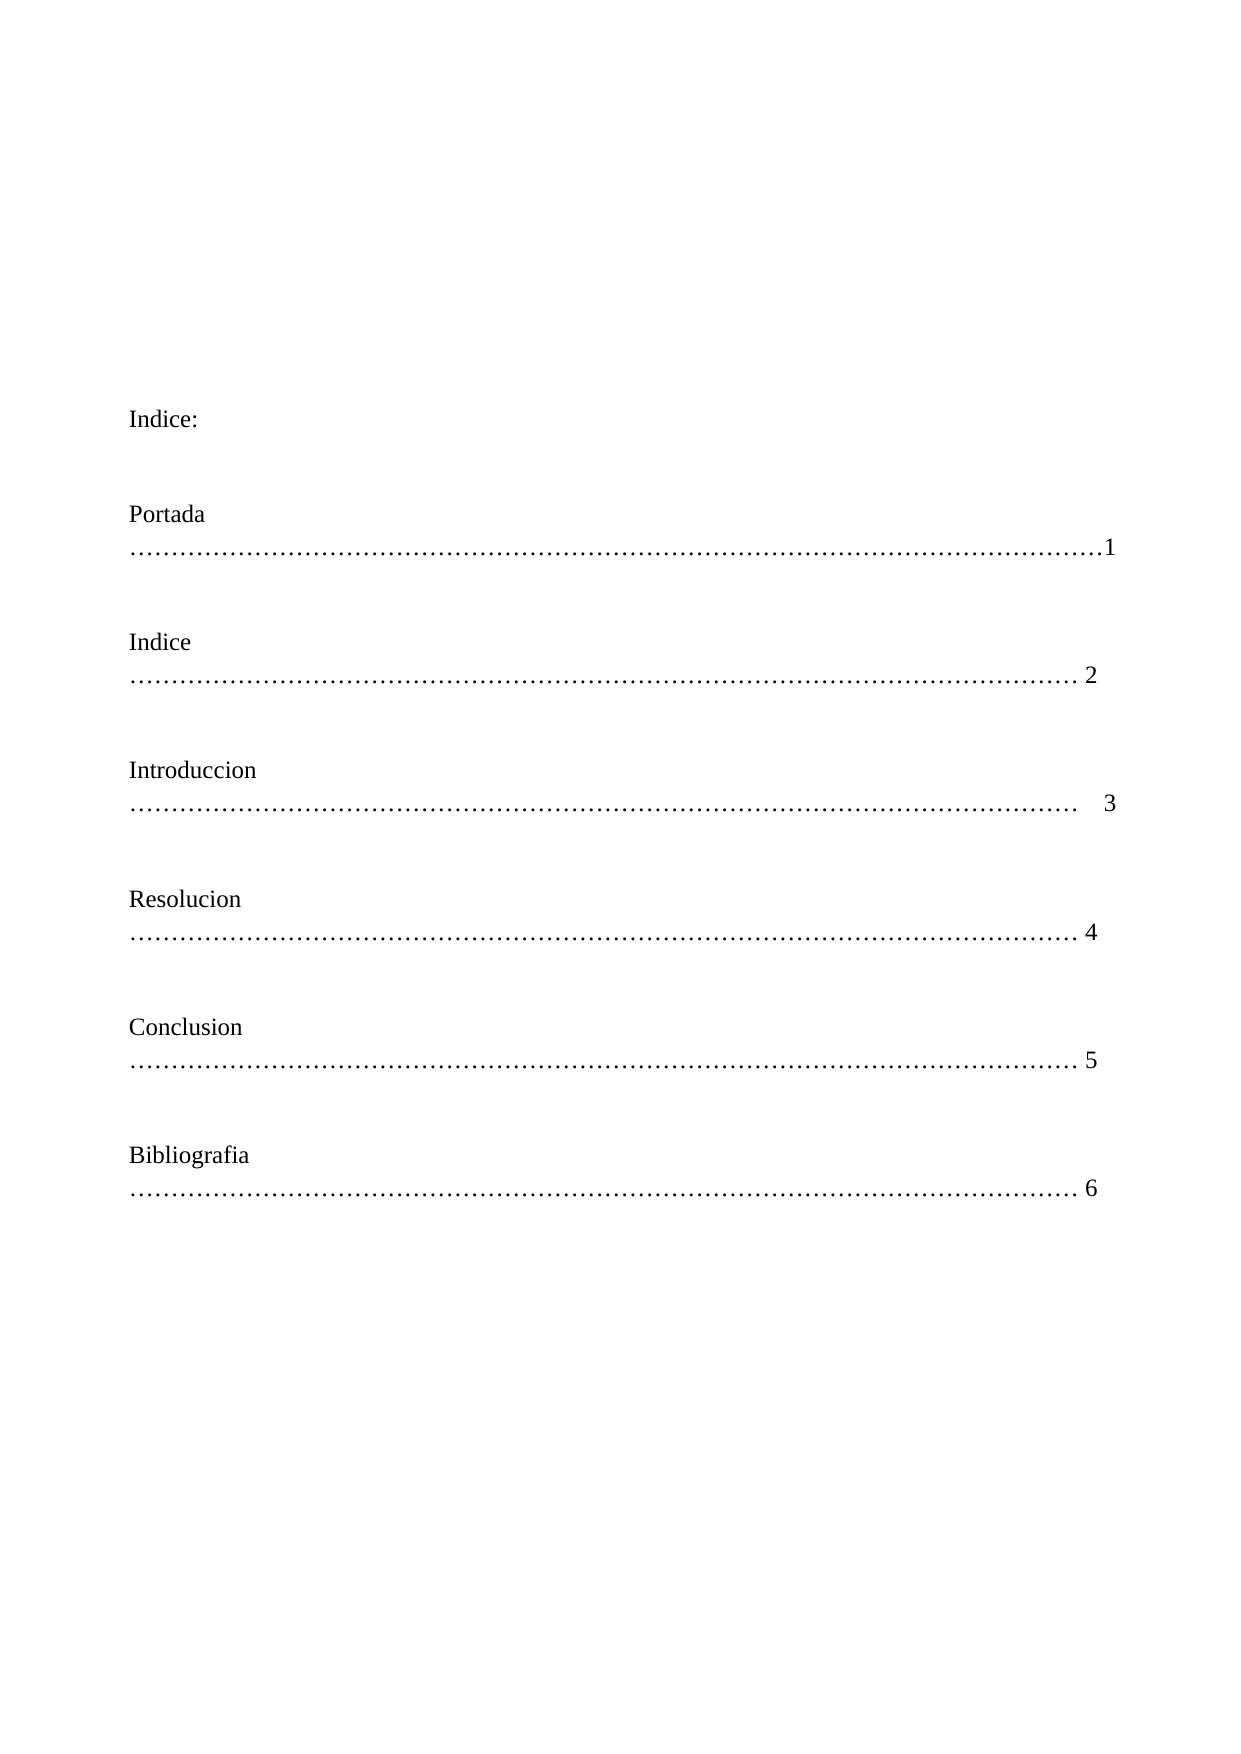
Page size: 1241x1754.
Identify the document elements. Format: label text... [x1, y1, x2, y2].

text Portada ………………………………………………………………………………………………………1 [129, 499, 1122, 561]
text Indice: [129, 404, 1122, 432]
text Conclusion …………………………………………………………………………………………………… 5 [129, 1012, 1122, 1074]
text Indice …………………………………………………………………………………………………… 2 [129, 627, 1122, 689]
text Bibliografia …………………………………………………………………………………………………… 6 [129, 1140, 1122, 1202]
text Introduccion …………………………………………………………………………………………………… 3 [129, 755, 1122, 817]
text Resolucion …………………………………………………………………………………………………… 4 [129, 884, 1122, 945]
